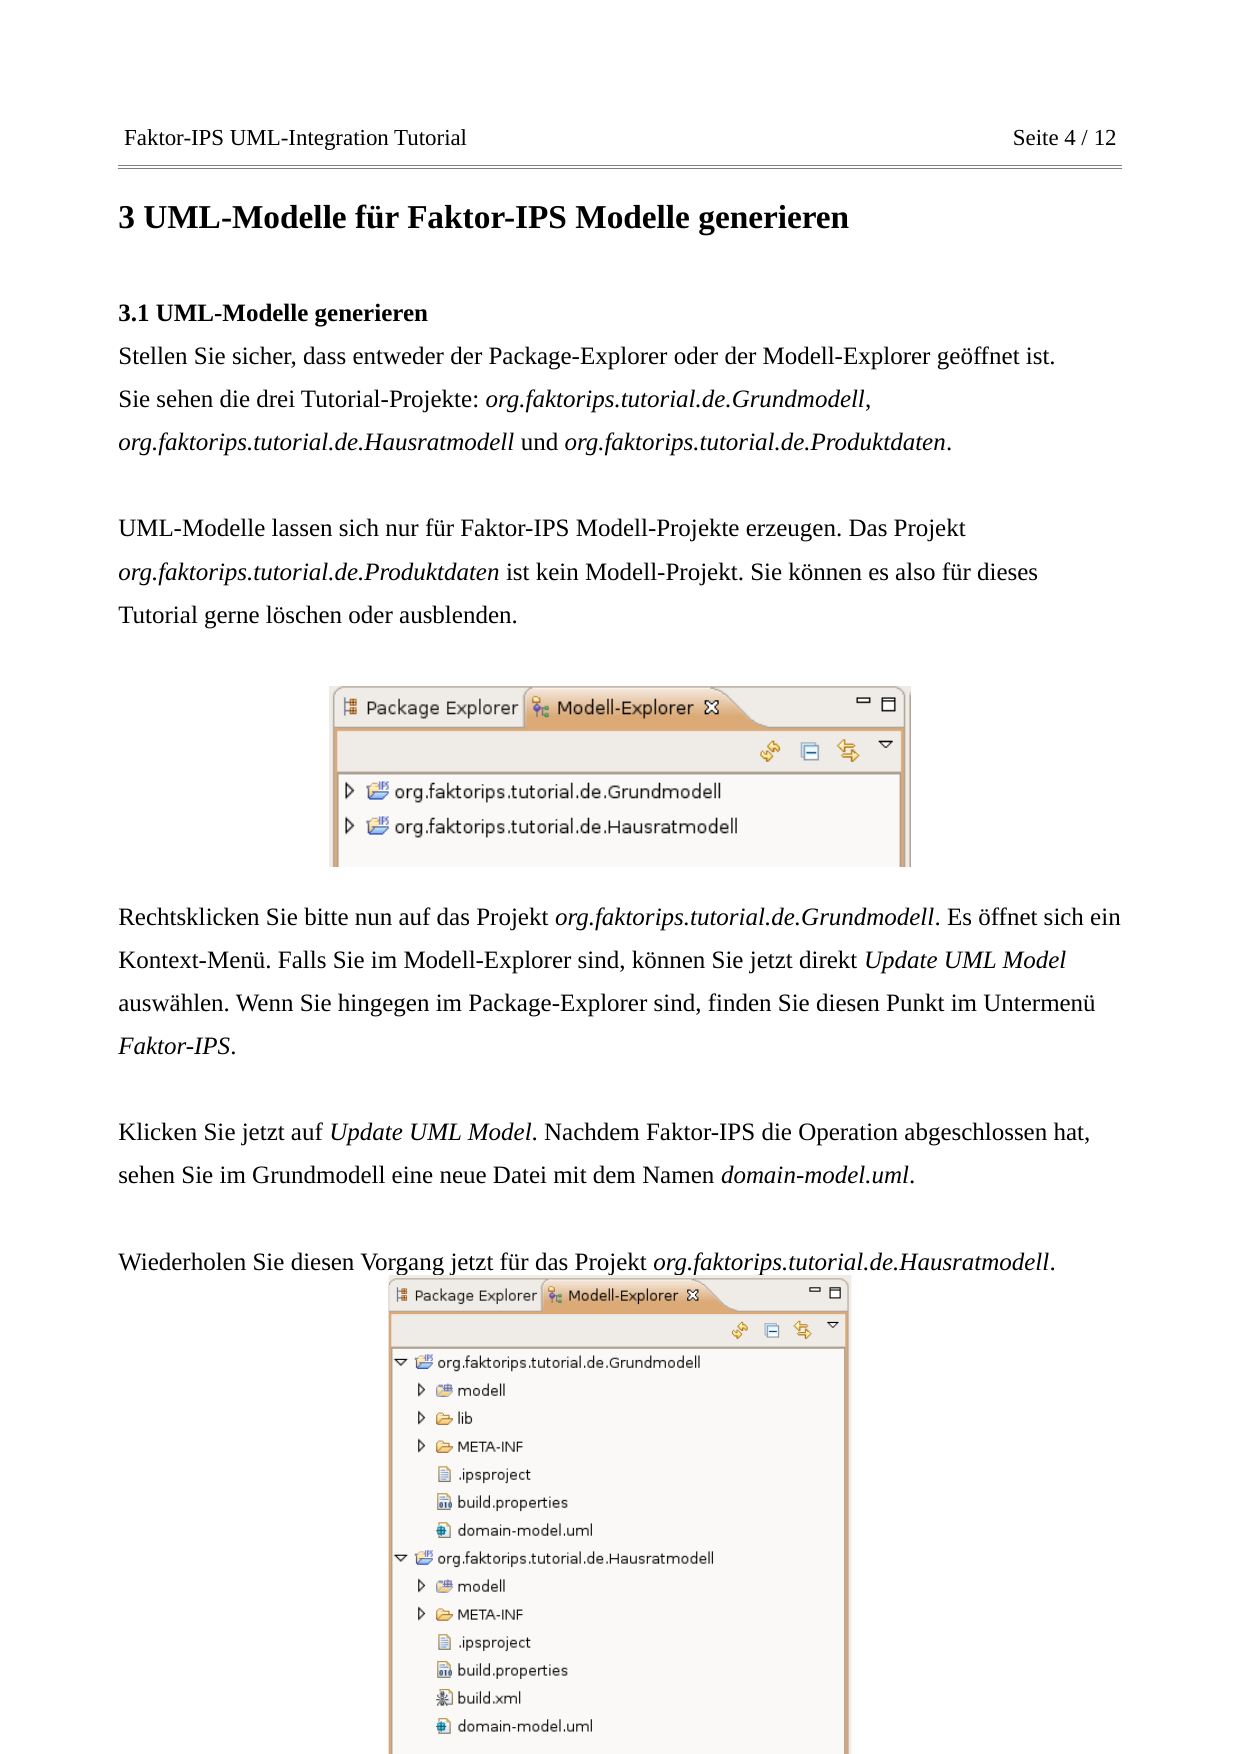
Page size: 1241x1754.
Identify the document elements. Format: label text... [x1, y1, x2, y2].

picture [388, 1275, 852, 1754]
text UML-Modelle lassen sich nur für Faktor-IPS Modell-Projekte erzeugen. Das Projekt org.faktorips.tutorial.de.Produktdaten ist kein Modell-Projekt. Sie können es also für dieses Tutorial gerne löschen oder ausblenden. [118, 513, 1122, 628]
text Stellen Sie sicher, dass entweder der Package-Explorer oder der Modell-Explorer geöffnet ist. [118, 341, 1122, 370]
picture [329, 686, 911, 867]
text Klicken Sie jetzt auf Update UML Model. Nachdem Faktor-IPS die Operation abgeschlossen hat, sehen Sie im Grundmodell eine neue Datei mit dem Namen domain-model.uml. [118, 1117, 1122, 1189]
text Wiederholen Sie diesen Vorgang jetzt für das Projekt org.faktorips.tutorial.de.Hausratmodell. [118, 1247, 1122, 1275]
text Rechtsklicken Sie bitte nun auf das Projekt org.faktorips.tutorial.de.Grundmodell. Es öffnet sich ein Kontext-Menü. Falls Sie im Modell-Explorer sind, können Sie jetzt direkt Update UML Model auswählen. Wenn Sie hingegen im Package-Explorer sind, finden Sie diesen Punkt im Untermenü Faktor-IPS. [118, 902, 1122, 1060]
text 3.1 UML-Modelle generieren [118, 298, 1122, 327]
text Sie sehen die drei Tutorial-Projekte: org.faktorips.tutorial.de.Grundmodell, org.faktorips.tutorial.de.Hausratmodell und org.faktorips.tutorial.de.Produktdaten. [118, 384, 1122, 456]
text 3 UML-Modelle für Faktor-IPS Modelle generieren [118, 197, 1122, 236]
